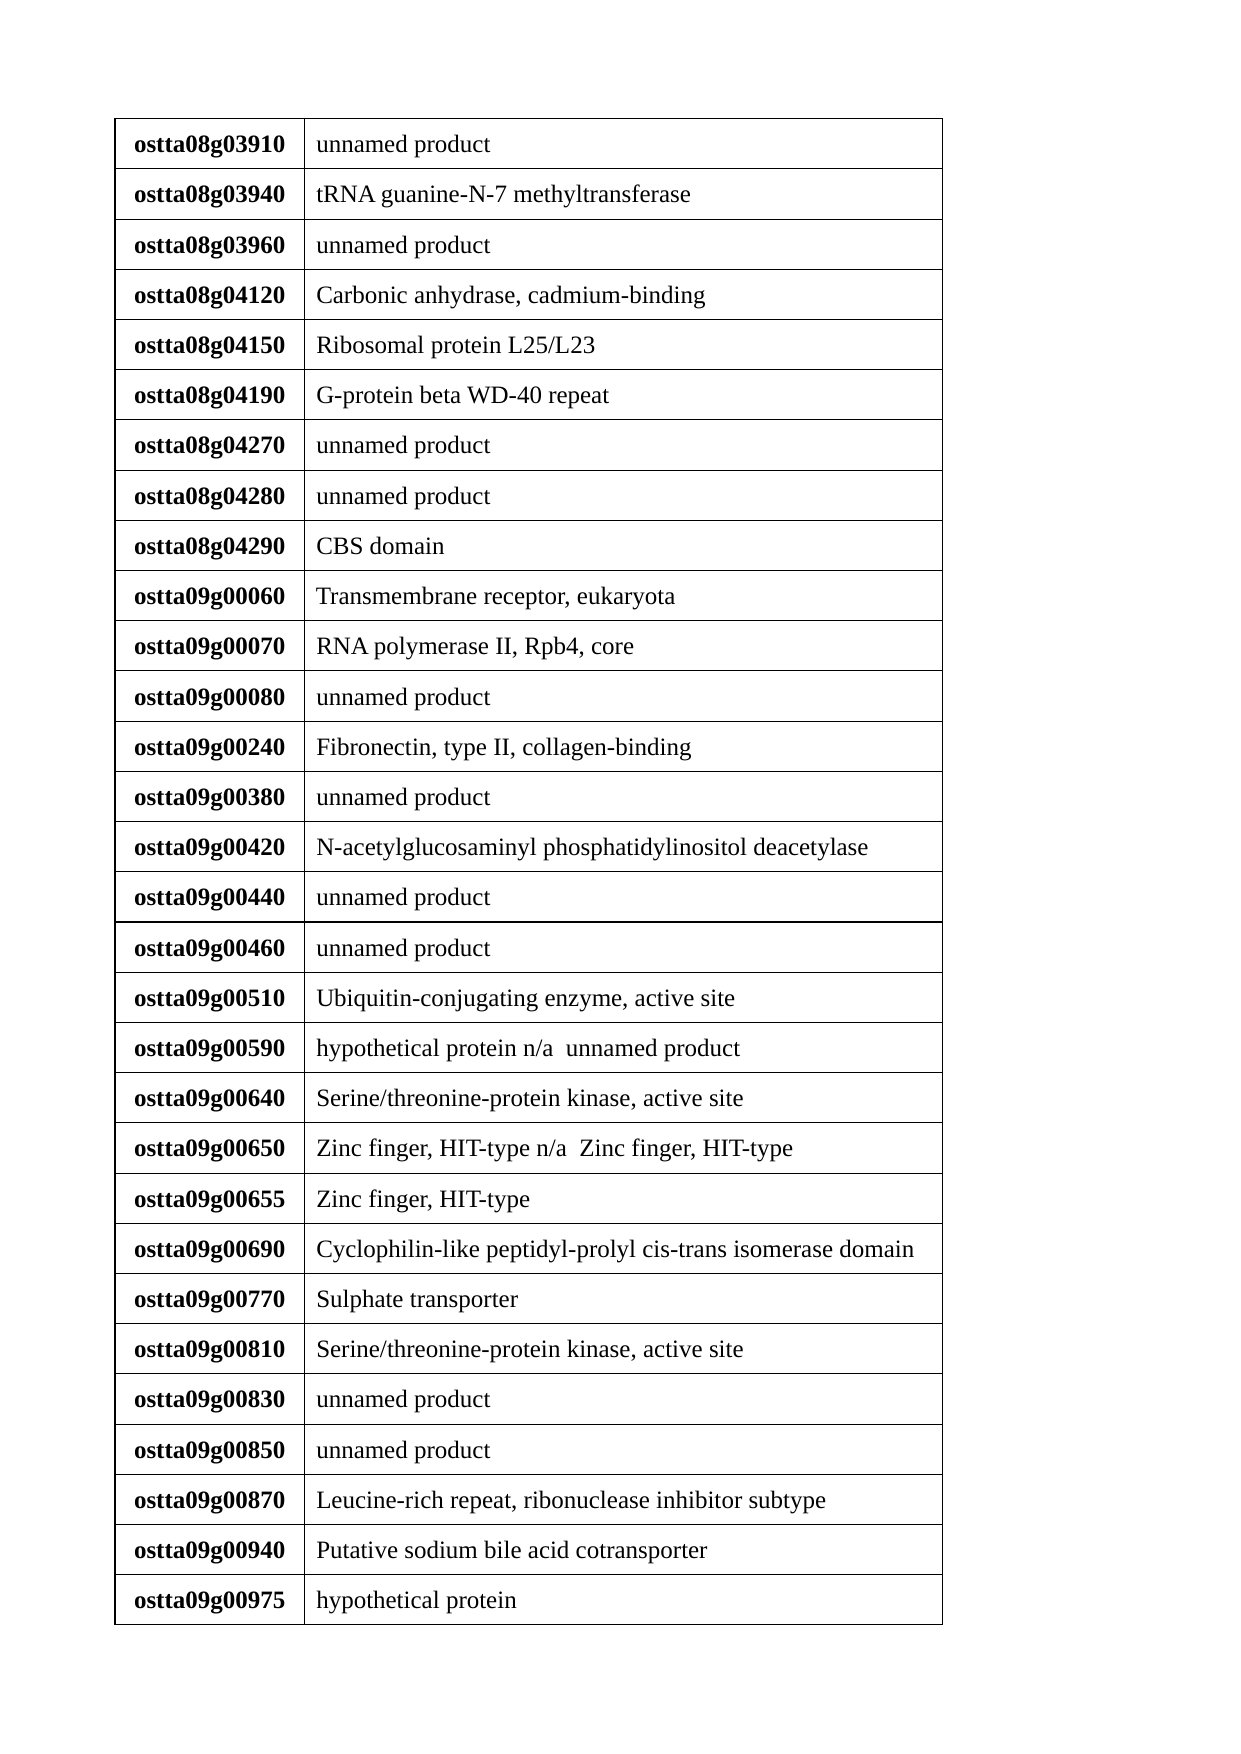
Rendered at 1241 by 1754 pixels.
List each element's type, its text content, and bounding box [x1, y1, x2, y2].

table_cell ostta08g04280 [116, 471, 304, 520]
table_cell unnamed product [305, 923, 942, 972]
table_cell CBS domain [305, 521, 942, 570]
table_cell unnamed product [305, 119, 942, 168]
table_cell ostta09g00640 [116, 1073, 304, 1122]
table_cell ostta09g00510 [116, 973, 304, 1022]
table_cell unnamed product [305, 1425, 942, 1474]
table_cell ostta09g00975 [116, 1575, 304, 1624]
table_cell ostta08g04270 [116, 420, 304, 469]
table_cell Ubiquitin-conjugating enzyme, active site [305, 973, 942, 1022]
table_cell tRNA guanine-N-7 methyltransferase [305, 169, 942, 218]
table_cell ostta09g00770 [116, 1274, 304, 1323]
table_cell ostta09g00655 [116, 1174, 304, 1223]
table_cell ostta08g03910 [116, 119, 304, 168]
table_cell ostta09g00080 [116, 671, 304, 721]
table_cell ostta09g00240 [116, 722, 304, 771]
table_cell unnamed product [305, 471, 942, 520]
table_cell ostta09g00690 [116, 1224, 304, 1273]
table_cell hypothetical protein [305, 1575, 942, 1624]
table_cell Zinc finger, HIT-type [305, 1174, 942, 1223]
table_cell ostta09g00650 [116, 1123, 304, 1172]
table_cell hypothetical protein n/a unnamed product [305, 1023, 942, 1072]
table_cell ostta09g00060 [116, 571, 304, 620]
table_cell Cyclophilin-like peptidyl-prolyl cis-trans isomerase domain [305, 1224, 942, 1273]
table_cell ostta09g00440 [116, 872, 304, 921]
table_cell ostta09g00420 [116, 822, 304, 871]
table_cell unnamed product [305, 420, 942, 469]
table_cell unnamed product [305, 1374, 942, 1423]
table_cell ostta09g00380 [116, 772, 304, 821]
table_cell N-acetylglucosaminyl phosphatidylinositol deacetylase [305, 822, 942, 871]
table_cell ostta09g00070 [116, 621, 304, 670]
table_cell Fibronectin, type II, collagen-binding [305, 722, 942, 771]
table_cell ostta08g04150 [116, 320, 304, 369]
table_cell ostta08g03940 [116, 169, 304, 218]
table_cell Ribosomal protein L25/L23 [305, 320, 942, 369]
table_cell unnamed product [305, 671, 942, 721]
table_cell ostta09g00810 [116, 1324, 304, 1373]
table_cell ostta08g04120 [116, 270, 304, 319]
table_cell unnamed product [305, 772, 942, 821]
table_cell ostta09g00870 [116, 1475, 304, 1524]
table_cell unnamed product [305, 872, 942, 921]
table_cell Sulphate transporter [305, 1274, 942, 1323]
table_cell Transmembrane receptor, eukaryota [305, 571, 942, 620]
table_cell ostta09g00940 [116, 1525, 304, 1574]
table_cell Zinc finger, HIT-type n/a Zinc finger, HIT-type [305, 1123, 942, 1172]
table_cell Putative sodium bile acid cotransporter [305, 1525, 942, 1574]
table_cell unnamed product [305, 220, 942, 269]
table_cell ostta08g04290 [116, 521, 304, 570]
table_cell ostta09g00460 [116, 923, 304, 972]
table_cell Leucine-rich repeat, ribonuclease inhibitor subtype [305, 1475, 942, 1524]
table_cell Serine/threonine-protein kinase, active site [305, 1324, 942, 1373]
table_cell RNA polymerase II, Rpb4, core [305, 621, 942, 670]
table_cell Carbonic anhydrase, cadmium-binding [305, 270, 942, 319]
table_cell ostta09g00830 [116, 1374, 304, 1423]
table_cell G-protein beta WD-40 repeat [305, 370, 942, 419]
table_cell Serine/threonine-protein kinase, active site [305, 1073, 942, 1122]
table_cell ostta09g00590 [116, 1023, 304, 1072]
table_cell ostta08g04190 [116, 370, 304, 419]
table_cell ostta09g00850 [116, 1425, 304, 1474]
table_cell ostta08g03960 [116, 220, 304, 269]
